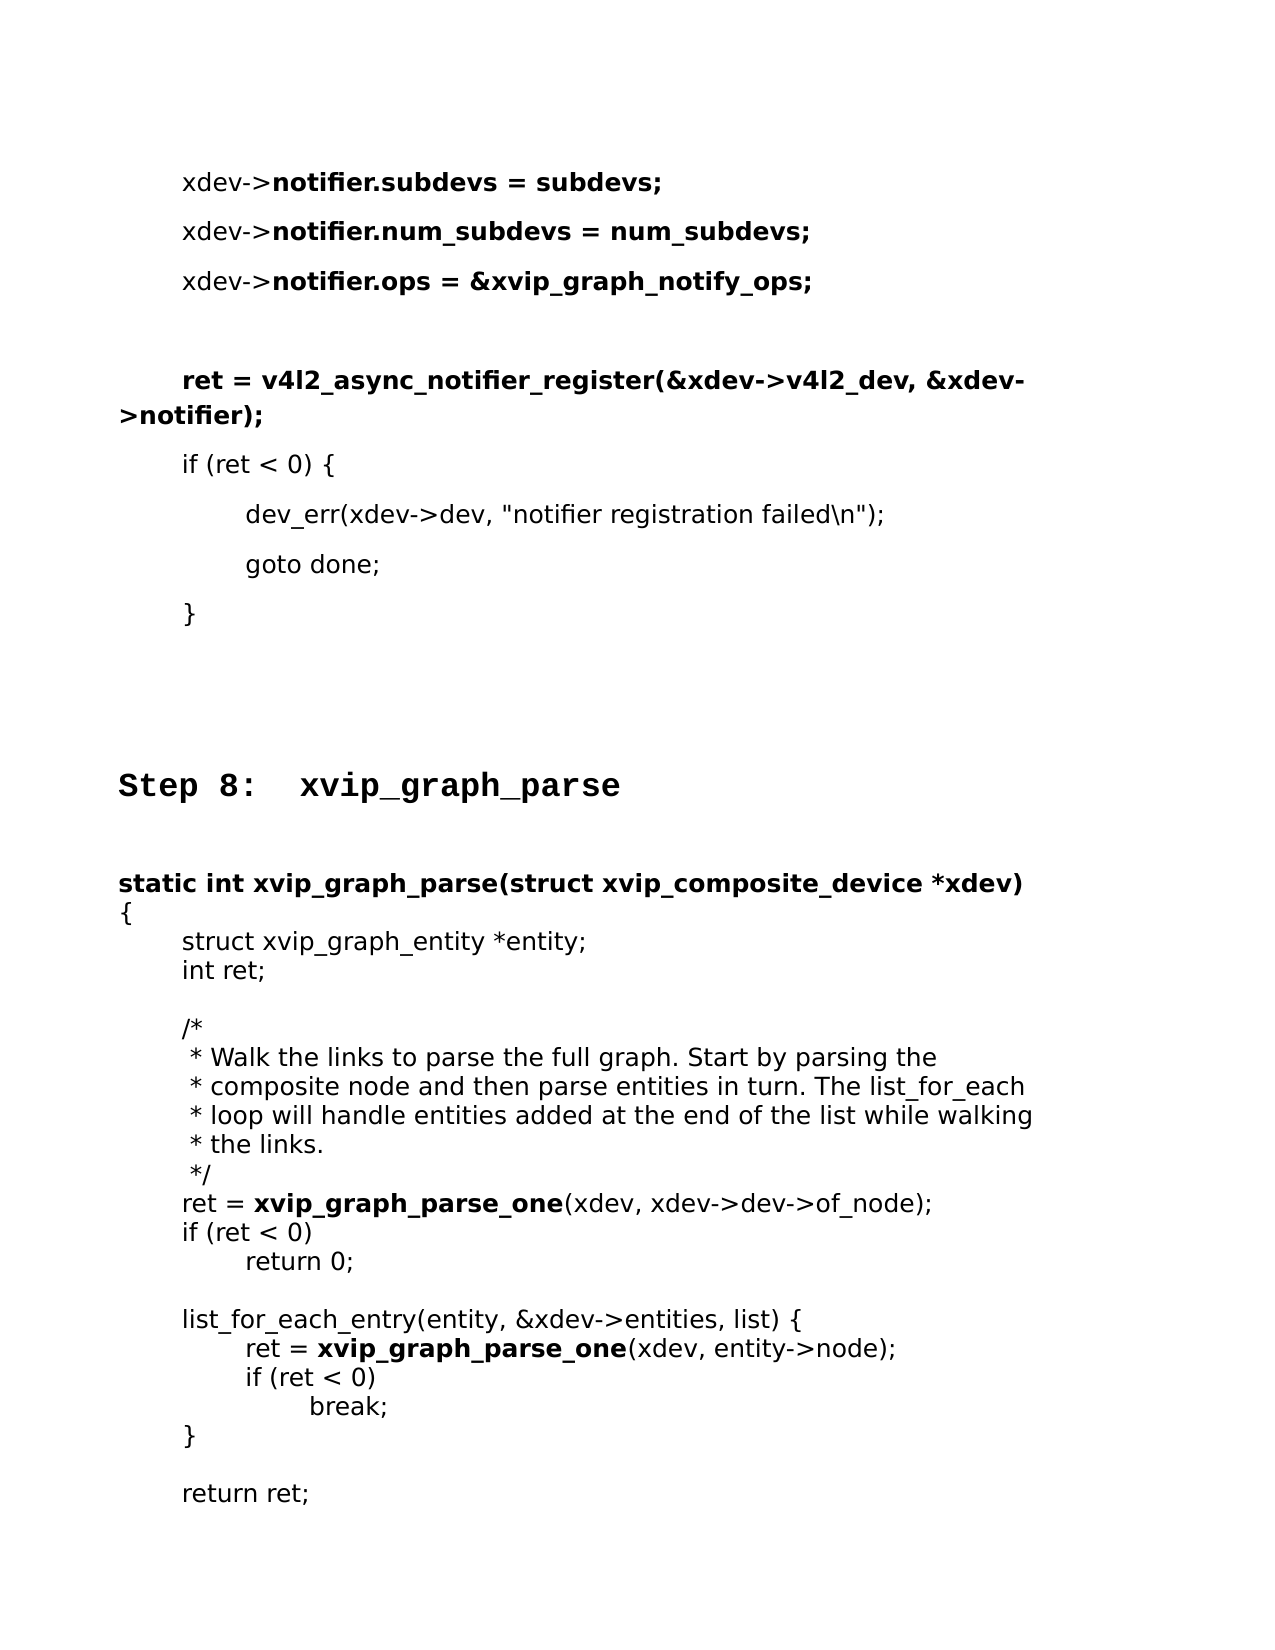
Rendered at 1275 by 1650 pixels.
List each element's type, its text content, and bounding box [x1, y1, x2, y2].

text int ret; [118, 957, 1157, 986]
text */ [118, 1160, 1157, 1189]
text } [118, 1422, 1157, 1451]
text if (ret < 0) [118, 1363, 1157, 1392]
text list_for_each_entry(entity, &xdev->entities, list) { [118, 1305, 1157, 1334]
text break; [118, 1392, 1157, 1422]
text ret = xvip_graph_parse_one(xdev, entity->node); [118, 1334, 1157, 1363]
text ret = v4l2_async_notifier_register(&xdev->v4l2_dev, &xdev->notifier); [118, 366, 1157, 430]
text /* [118, 1014, 1157, 1043]
text * loop will handle entities added at the end of the list while walking [118, 1102, 1157, 1131]
text xdev->notifier.subdevs = subdevs; [118, 168, 1157, 197]
text dev_err(xdev->dev, "notifier registration failed\n"); [118, 500, 1157, 529]
text ret = xvip_graph_parse_one(xdev, xdev->dev->of_node); [118, 1189, 1157, 1218]
text struct xvip_graph_entity *entity; [118, 927, 1157, 957]
text if (ret < 0) [118, 1218, 1157, 1247]
text * the links. [118, 1131, 1157, 1160]
text { [118, 898, 1157, 927]
text if (ret < 0) { [118, 451, 1157, 480]
text return ret; [118, 1479, 1157, 1508]
text * Walk the links to parse the full graph. Start by parsing the [118, 1043, 1157, 1072]
text return 0; [118, 1247, 1157, 1277]
text xdev->notifier.ops = &xvip_graph_notify_ops; [118, 267, 1157, 296]
text xdev->notifier.num_subdevs = num_subdevs; [118, 217, 1157, 246]
subtitle Step 8: xvip_graph_parse [118, 769, 1157, 807]
text * composite node and then parse entities in turn. The list_for_each [118, 1072, 1157, 1102]
text } [118, 599, 1157, 628]
text static int xvip_graph_parse(struct xvip_composite_device *xdev) [118, 869, 1157, 898]
text goto done; [118, 550, 1157, 579]
